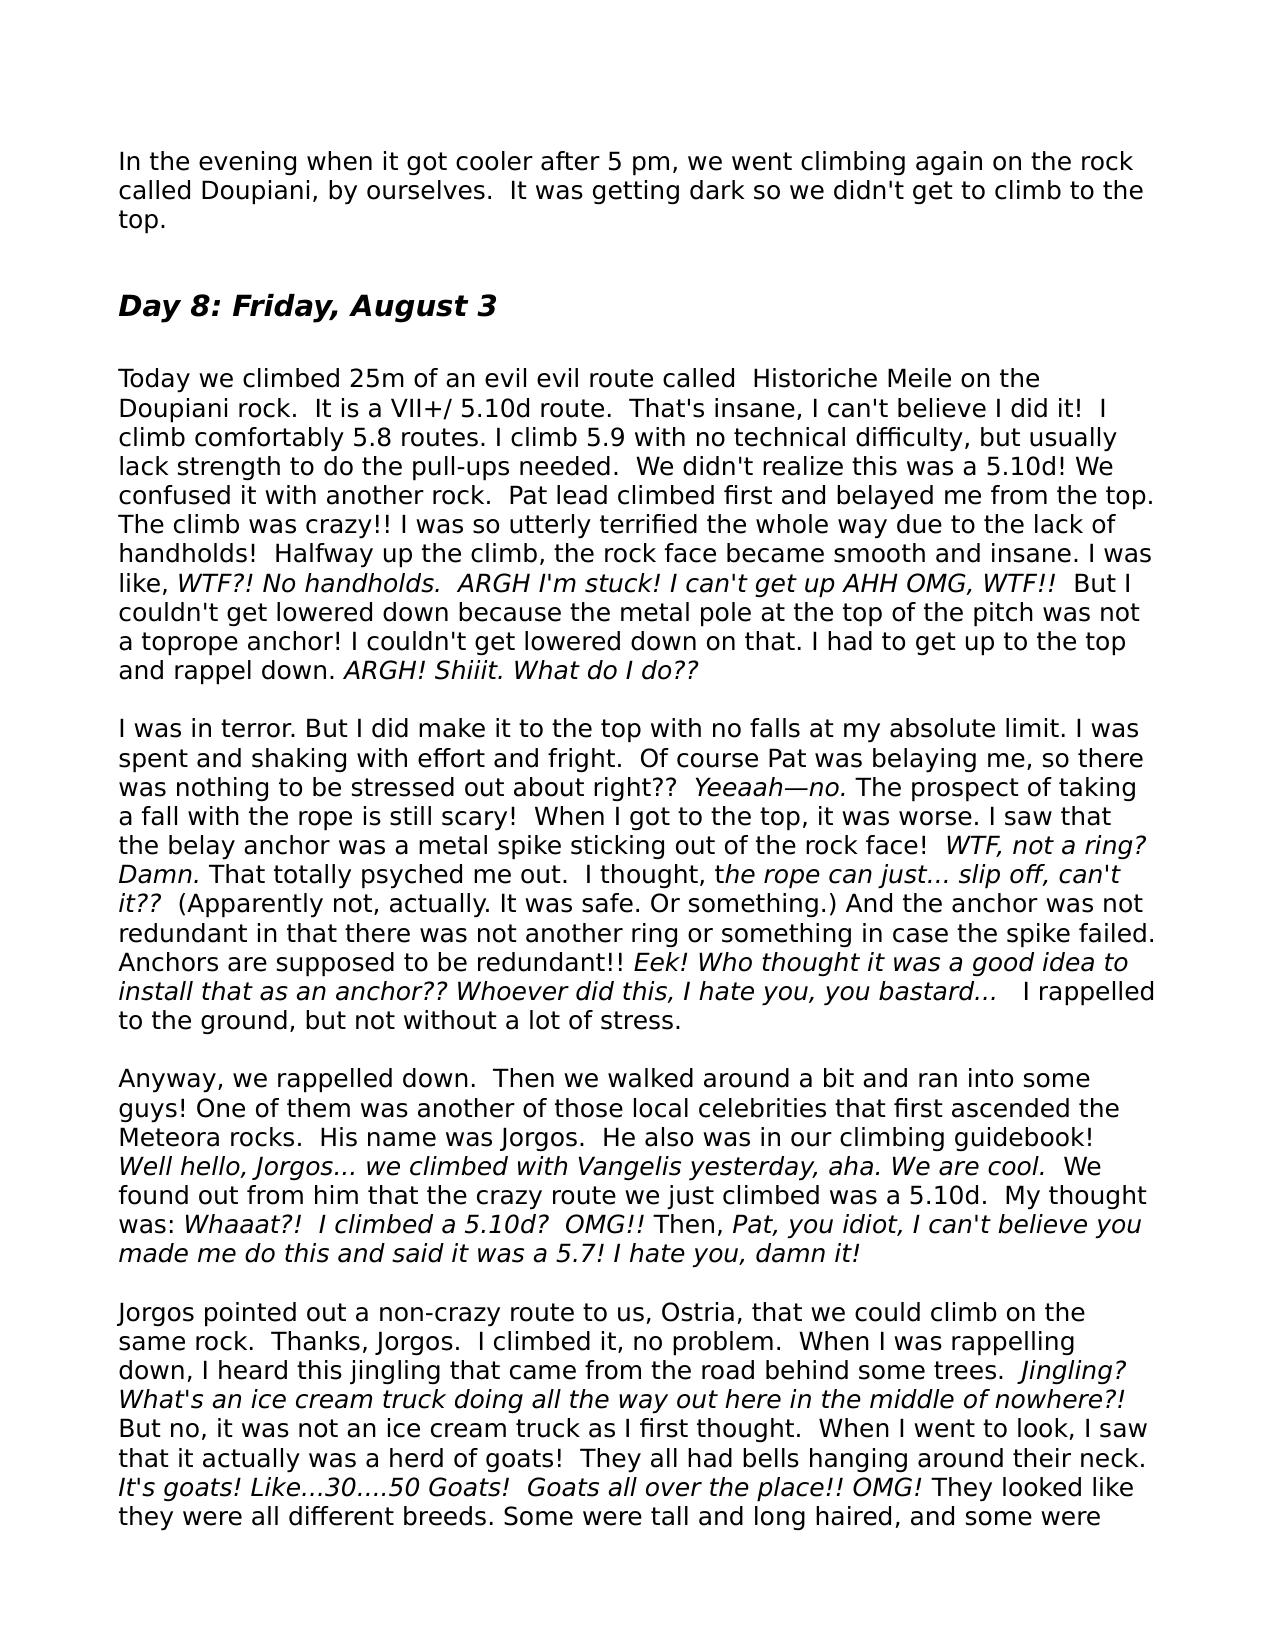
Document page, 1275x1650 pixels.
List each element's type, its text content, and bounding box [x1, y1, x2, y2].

subtitle Day 8: Friday, August 3 [118, 289, 1157, 323]
text In the evening when it got cooler after 5 pm, we went climbing again on the rock called Doupiani, by ourselves. It was getting dark so we didn't get to climb to the top. [118, 147, 1157, 235]
text Jorgos pointed out a non-crazy route to us, Ostria, that we could climb on the same rock. Thanks, Jorgos. I climbed it, no problem. When I was rappelling down, I heard this jingling that came from the road behind some trees. Jingling? What's an ice cream truck doing all the way out here in the middle of nowhere?! But no, it was not an ice cream truck as I first thought. When I went to look, I saw that it actually was a herd of goats! They all had bells hanging around their neck. It's goats! Like...30....50 Goats! Goats all over the place!! OMG! They looked like they were all different breeds. Some were tall and long haired, and some were [118, 1298, 1157, 1531]
text Today we climbed 25m of an evil evil route called Historiche Meile on the Doupiani rock. It is a VII+/ 5.10d route. That's insane, I can't believe I did it! I climb comfortably 5.8 routes. I climb 5.9 with no technical difficulty, but usually lack strength to do the pull-ups needed. We didn't realize this was a 5.10d! We confused it with another rock. Pat lead climbed first and belayed me from the top. The climb was crazy!! I was so utterly terrified the whole way due to the lack of handholds! Halfway up the climb, the rock face became smooth and insane. I was like, WTF?! No handholds. ARGH I'm stuck! I can't get up AHH OMG, WTF!! But I couldn't get lowered down because the metal pole at the top of the pitch was not a toprope anchor! I couldn't get lowered down on that. I had to get up to the top and rappel down. ARGH! Shiiit. What do I do?? [118, 364, 1157, 685]
text I was in terror. But I did make it to the top with no falls at my absolute limit. I was spent and shaking with effort and fright. Of course Pat was belaying me, so there was nothing to be stressed out about right?? Yeeaah—no. The prospect of taking a fall with the rope is still scary! When I got to the top, it was worse. I saw that the belay anchor was a metal spike sticking out of the rock face! WTF, not a ring? Damn. That totally psyched me out. I thought, the rope can just... slip off, can't it?? (Apparently not, actually. It was safe. Or something.) And the anchor was not redundant in that there was not another ring or something in case the spike failed. Anchors are supposed to be redundant!! Eek! Who thought it was a good idea to install that as an anchor?? Whoever did this, I hate you, you bastard... I rappelled to the ground, but not without a lot of stress. [118, 714, 1157, 1035]
text Anyway, we rappelled down. Then we walked around a bit and ran into some guys! One of them was another of those local celebrities that first ascended the Meteora rocks. His name was Jorgos. He also was in our climbing guidebook! Well hello, Jorgos... we climbed with Vangelis yesterday, aha. We are cool. We found out from him that the crazy route we just climbed was a 5.10d. My thought was: Whaaat?! I climbed a 5.10d? OMG!! Then, Pat, you idiot, I can't believe you made me do this and said it was a 5.7! I hate you, damn it! [118, 1064, 1157, 1269]
